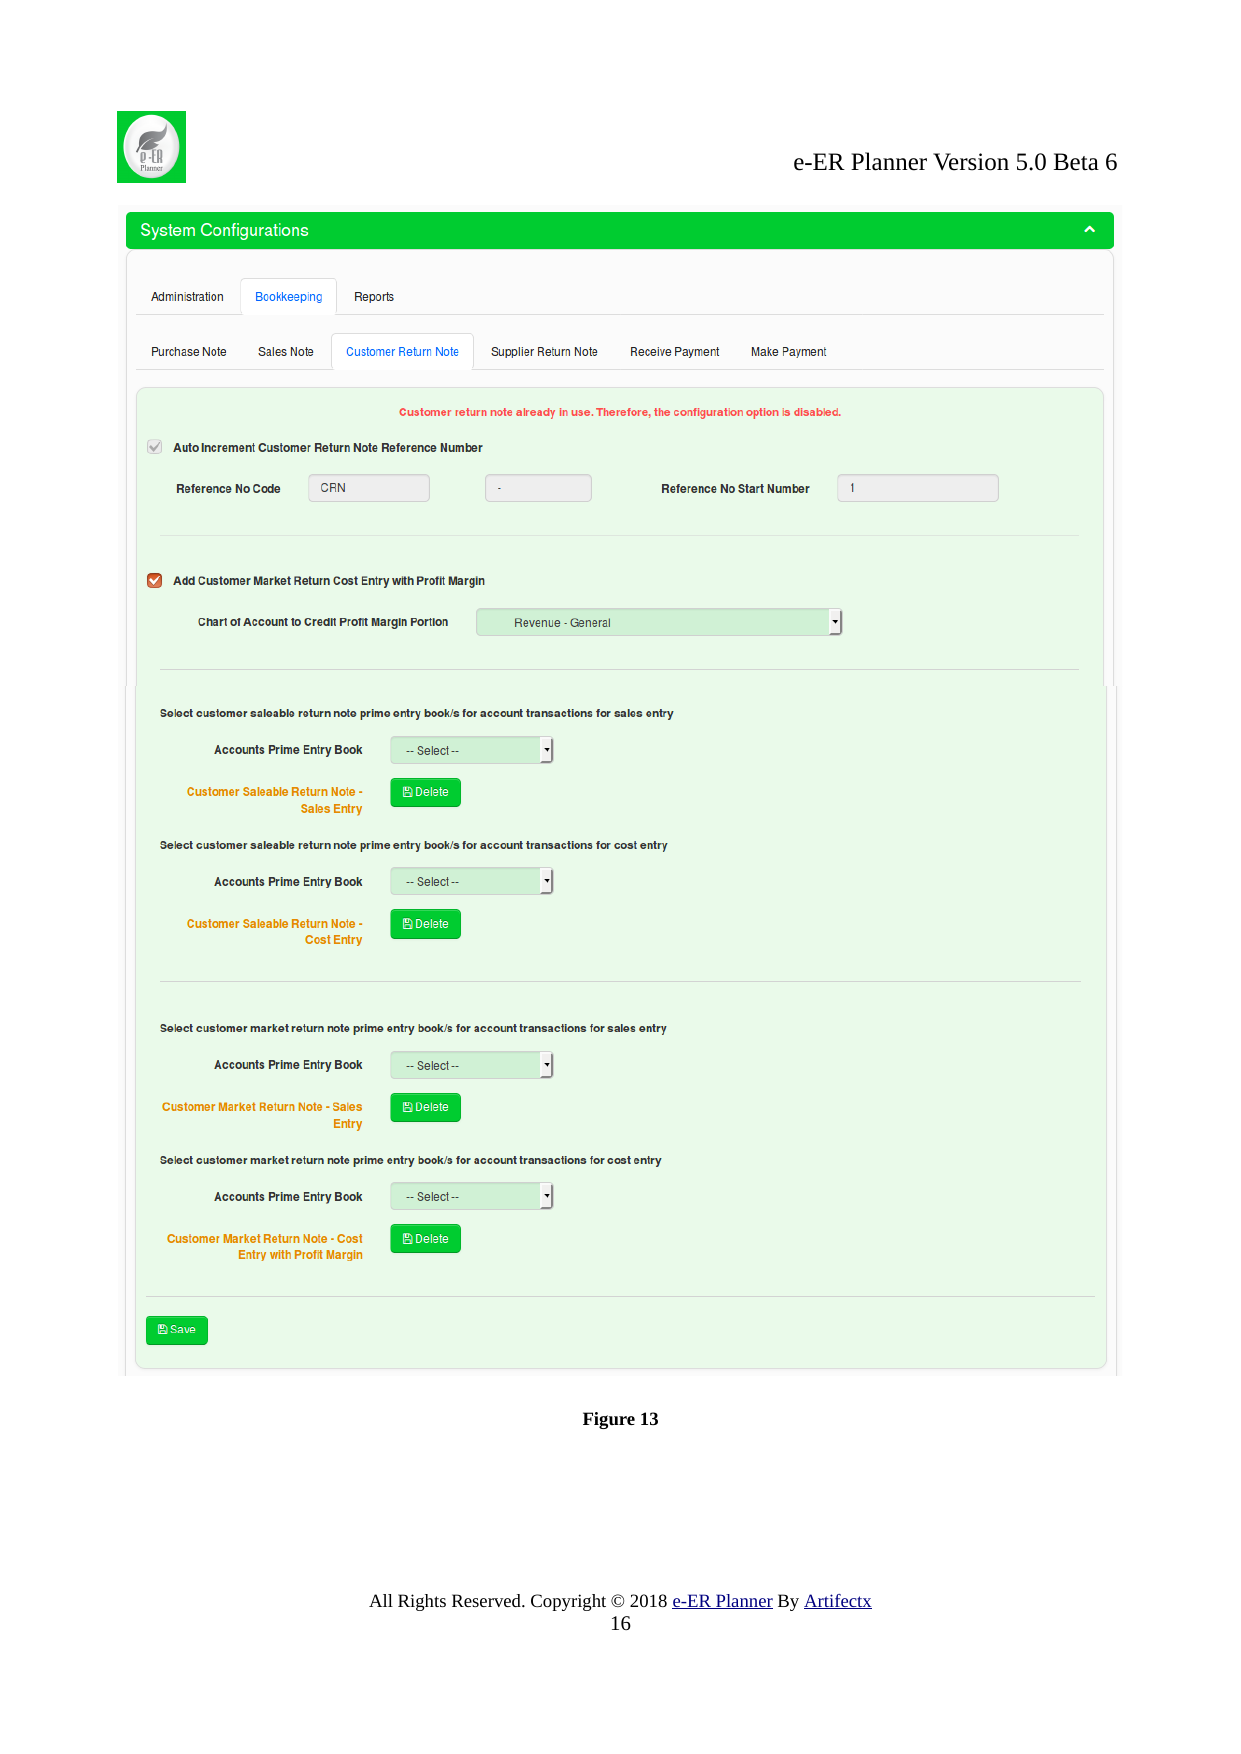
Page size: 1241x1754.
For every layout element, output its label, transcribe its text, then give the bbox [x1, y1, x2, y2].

picture [117, 111, 186, 183]
text Figure 13 [118, 1408, 1122, 1429]
picture [118, 205, 1123, 1376]
